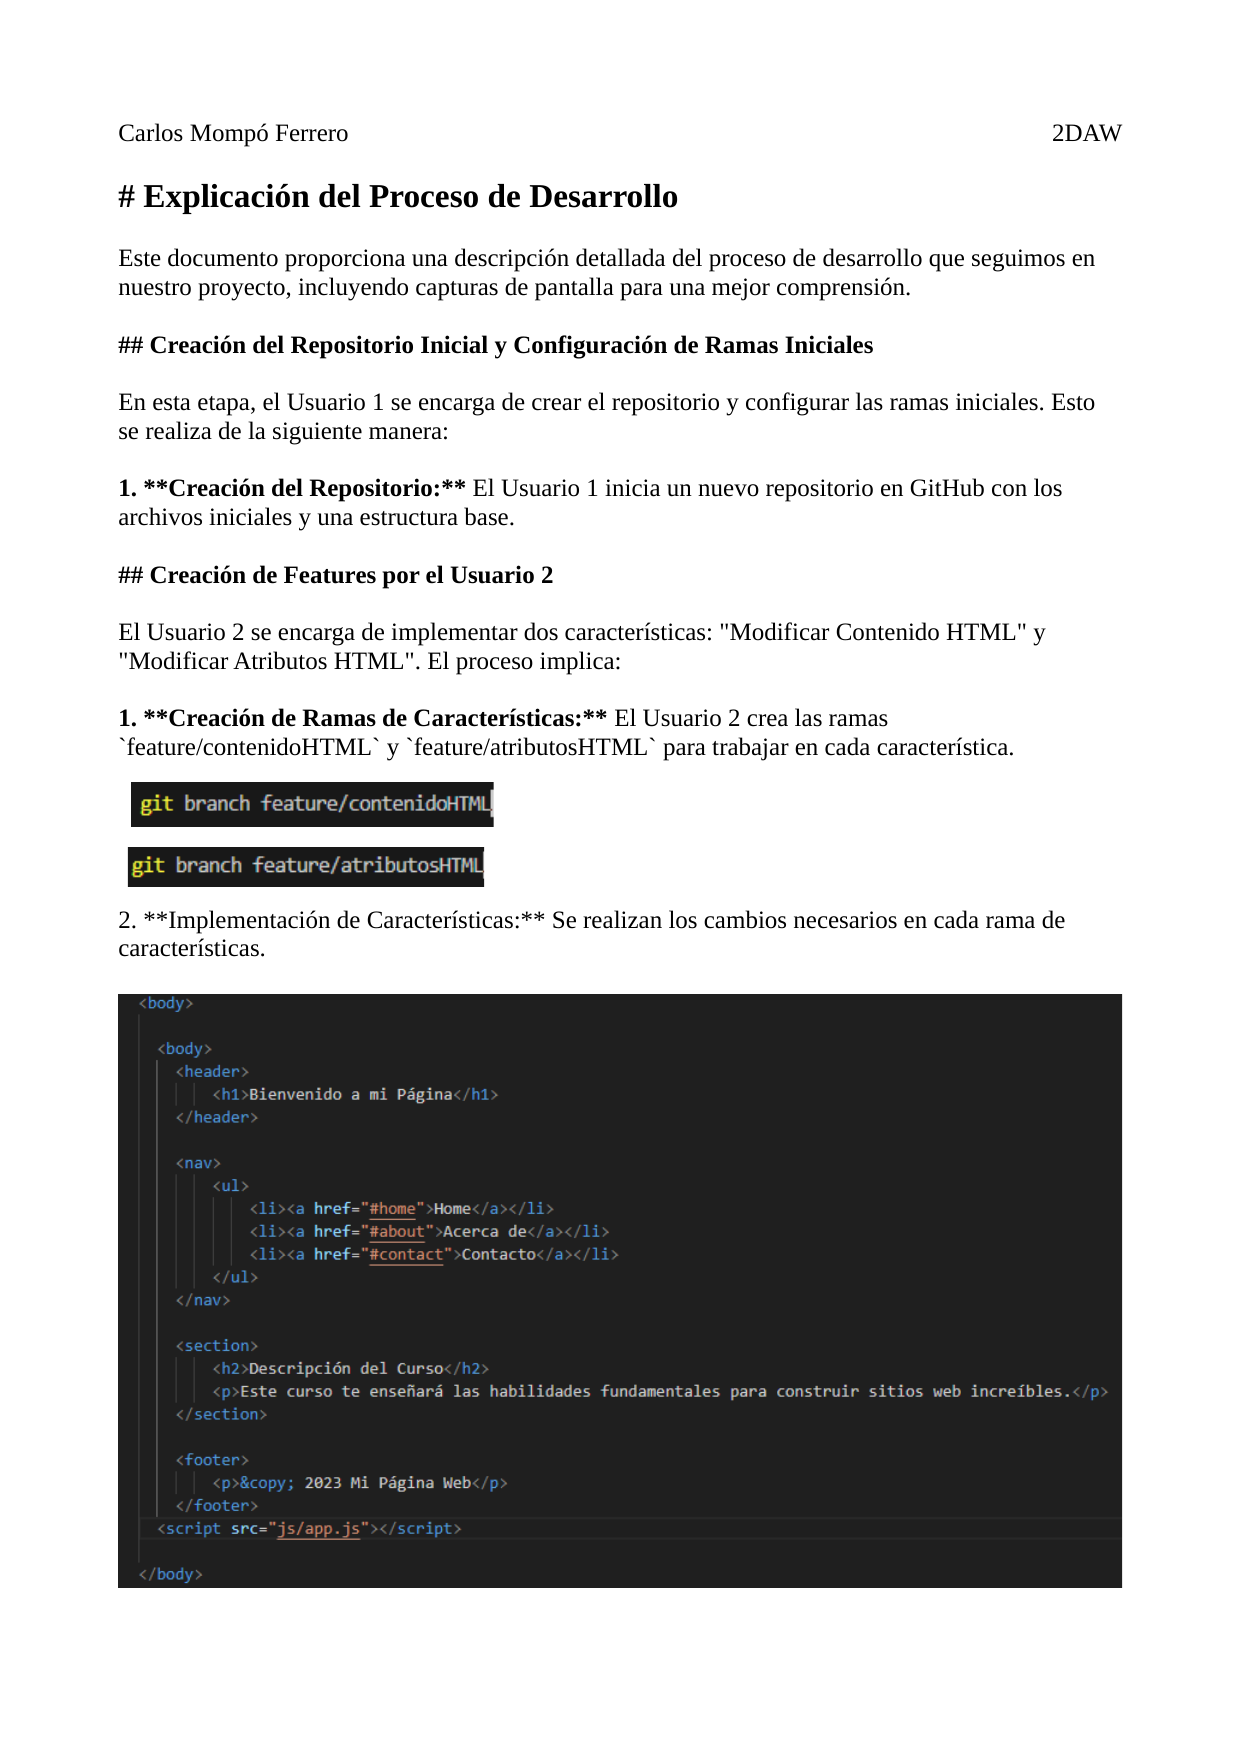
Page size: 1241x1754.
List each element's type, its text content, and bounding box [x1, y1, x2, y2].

text # Explicación del Proceso de Desarrollo [118, 176, 1122, 215]
picture [131, 782, 494, 827]
text Este documento proporciona una descripción detallada del proceso de desarrollo que seguimos en nuestro proyecto, incluyendo capturas de pantalla para una mejor comprensión. [118, 243, 1122, 301]
picture [127, 847, 485, 887]
picture [118, 994, 1123, 1588]
text 1. **Creación del Repositorio:** El Usuario 1 inicia un nuevo repositorio en GitHub con los archivos iniciales y una estructura base. [118, 473, 1122, 531]
text 1. **Creación de Ramas de Características:** El Usuario 2 crea las ramas `feature/contenidoHTML` y `feature/atributosHTML` para trabajar en cada característica. [118, 703, 1122, 761]
text 2. **Implementación de Características:** Se realizan los cambios necesarios en cada rama de características. [118, 905, 1122, 962]
text ## Creación del Repositorio Inicial y Configuración de Ramas Iniciales [118, 330, 1122, 358]
text ## Creación de Features por el Usuario 2 [118, 560, 1122, 588]
text El Usuario 2 se encarga de implementar dos características: "Modificar Contenido HTML" y "Modificar Atributos HTML". El proceso implica: [118, 617, 1122, 675]
text En esta etapa, el Usuario 1 se encarga de crear el repositorio y configurar las ramas iniciales. Esto se realiza de la siguiente manera: [118, 387, 1122, 445]
